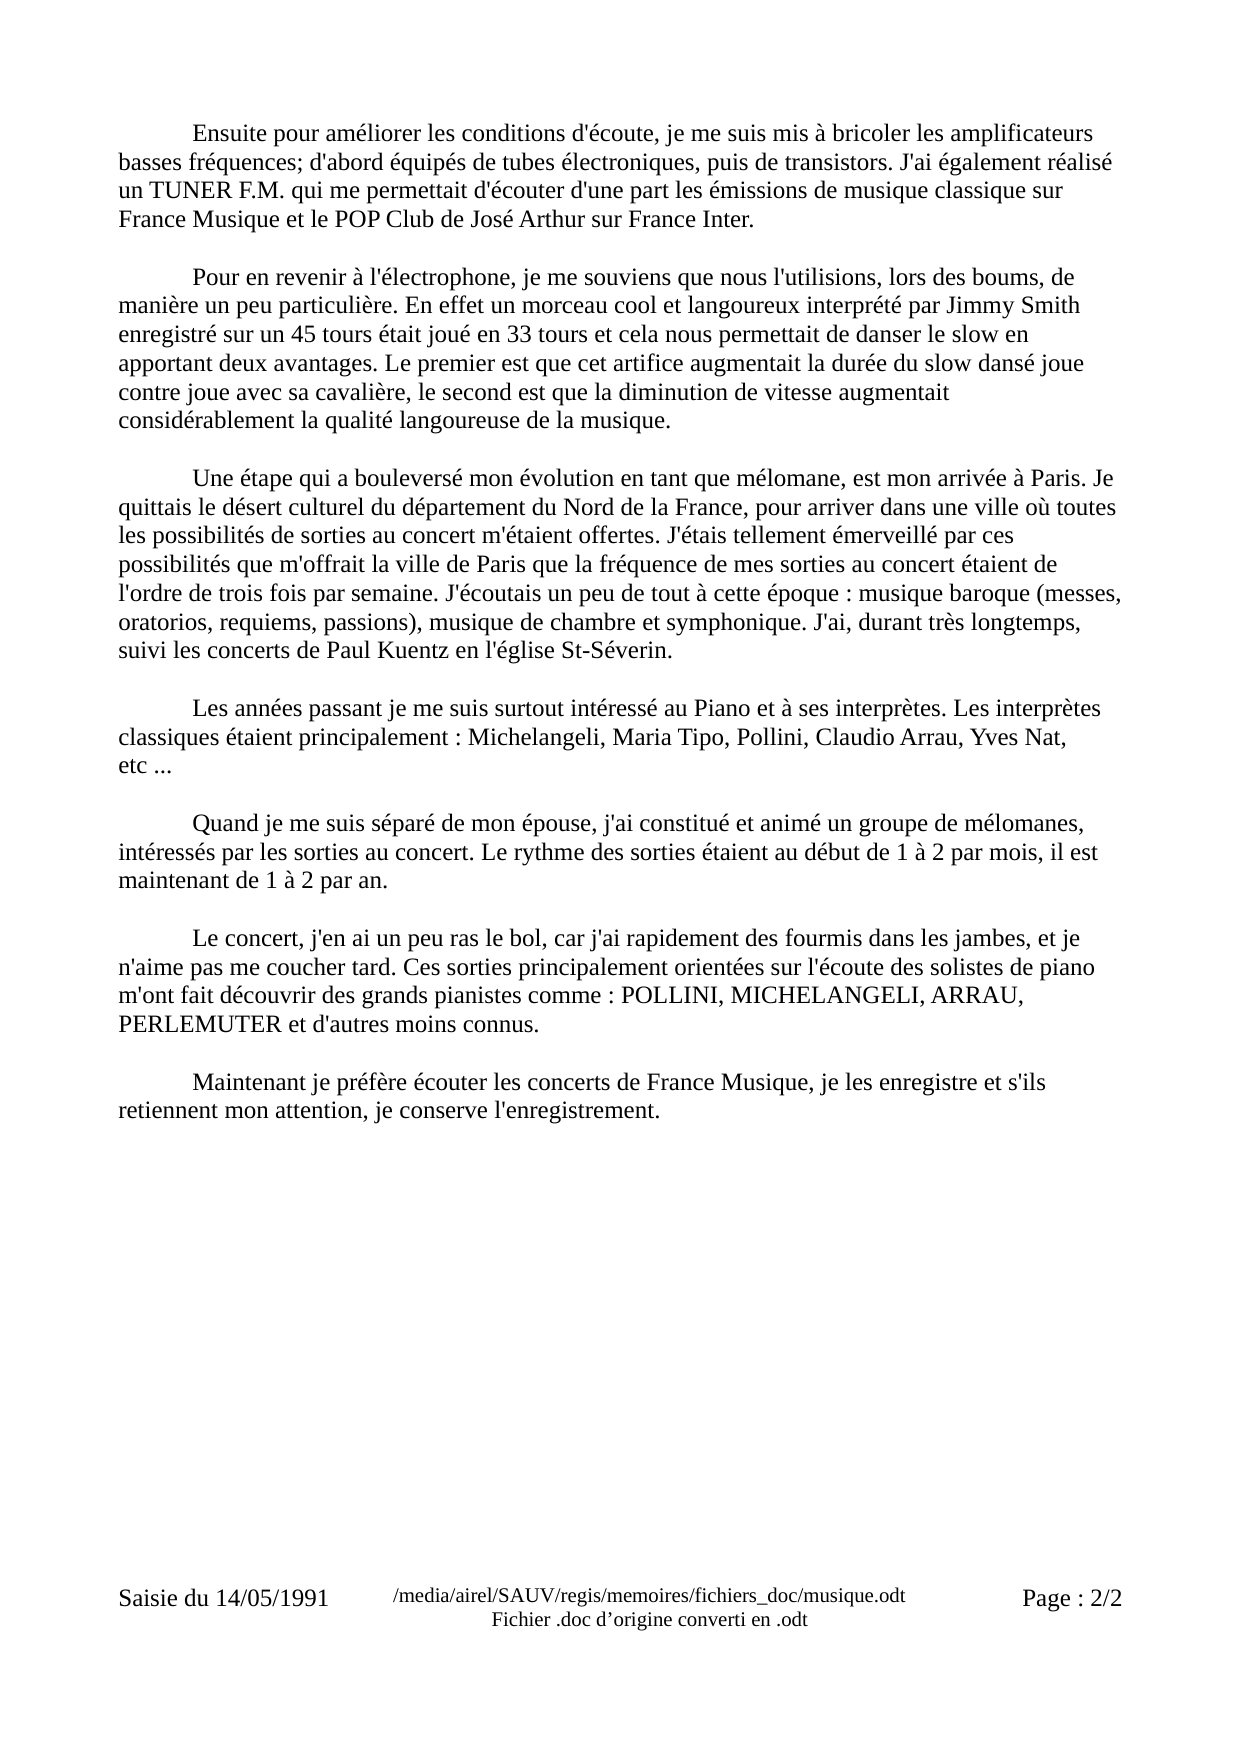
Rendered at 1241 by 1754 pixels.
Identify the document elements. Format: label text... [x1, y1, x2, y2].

text Le concert, j'en ai un peu ras le bol, car j'ai rapidement des fourmis dans les jambes, et je n'aime pas me coucher tard. Ces sorties principalement orientées sur l'écoute des solistes de piano m'ont fait découvrir des grands pianistes comme : POLLINI, MICHELANGELI, ARRAU, PERLEMUTER et d'autres moins connus. [118, 923, 1122, 1038]
text Une étape qui a bouleversé mon évolution en tant que mélomane, est mon arrivée à Paris. Je quittais le désert culturel du département du Nord de la France, pour arriver dans une ville où toutes les possibilités de sorties au concert m'étaient offertes. J'étais tellement émerveillé par ces possibilités que m'offrait la ville de Paris que la fréquence de mes sorties au concert étaient de l'ordre de trois fois par semaine. J'écoutais un peu de tout à cette époque : musique baroque (messes, oratorios, requiems, passions), musique de chambre et symphonique. J'ai, durant très longtemps, suivi les concerts de Paul Kuentz en l'église St-Séverin. [118, 463, 1122, 664]
text Les années passant je me suis surtout intéressé au Piano et à ses interprètes. Les interprètes classiques étaient principalement : Michelangeli, Maria Tipo, Pollini, Claudio Arrau, Yves Nat, etc ... [118, 693, 1122, 779]
text Quand je me suis séparé de mon épouse, j'ai constitué et animé un groupe de mélomanes, intéressés par les sorties au concert. Le rythme des sorties étaient au début de 1 à 2 par mois, il est maintenant de 1 à 2 par an. [118, 808, 1122, 894]
text Ensuite pour améliorer les conditions d'écoute, je me suis mis à bricoler les amplificateurs basses fréquences; d'abord équipés de tubes électroniques, puis de transistors. J'ai également réalisé un TUNER F.M. qui me permettait d'écouter d'une part les émissions de musique classique sur France Musique et le POP Club de José Arthur sur France Inter. [118, 118, 1122, 233]
text Maintenant je préfère écouter les concerts de France Musique, je les enregistre et s'ils retiennent mon attention, je conserve l'enregistrement. [118, 1067, 1122, 1124]
text Pour en revenir à l'électrophone, je me souviens que nous l'utilisions, lors des boums, de manière un peu particulière. En effet un morceau cool et langoureux interprété par Jimmy Smith enregistré sur un 45 tours était joué en 33 tours et cela nous permettait de danser le slow en apportant deux avantages. Le premier est que cet artifice augmentait la durée du slow dansé joue contre joue avec sa cavalière, le second est que la diminution de vitesse augmentait considérablement la qualité langoureuse de la musique. [118, 262, 1122, 434]
